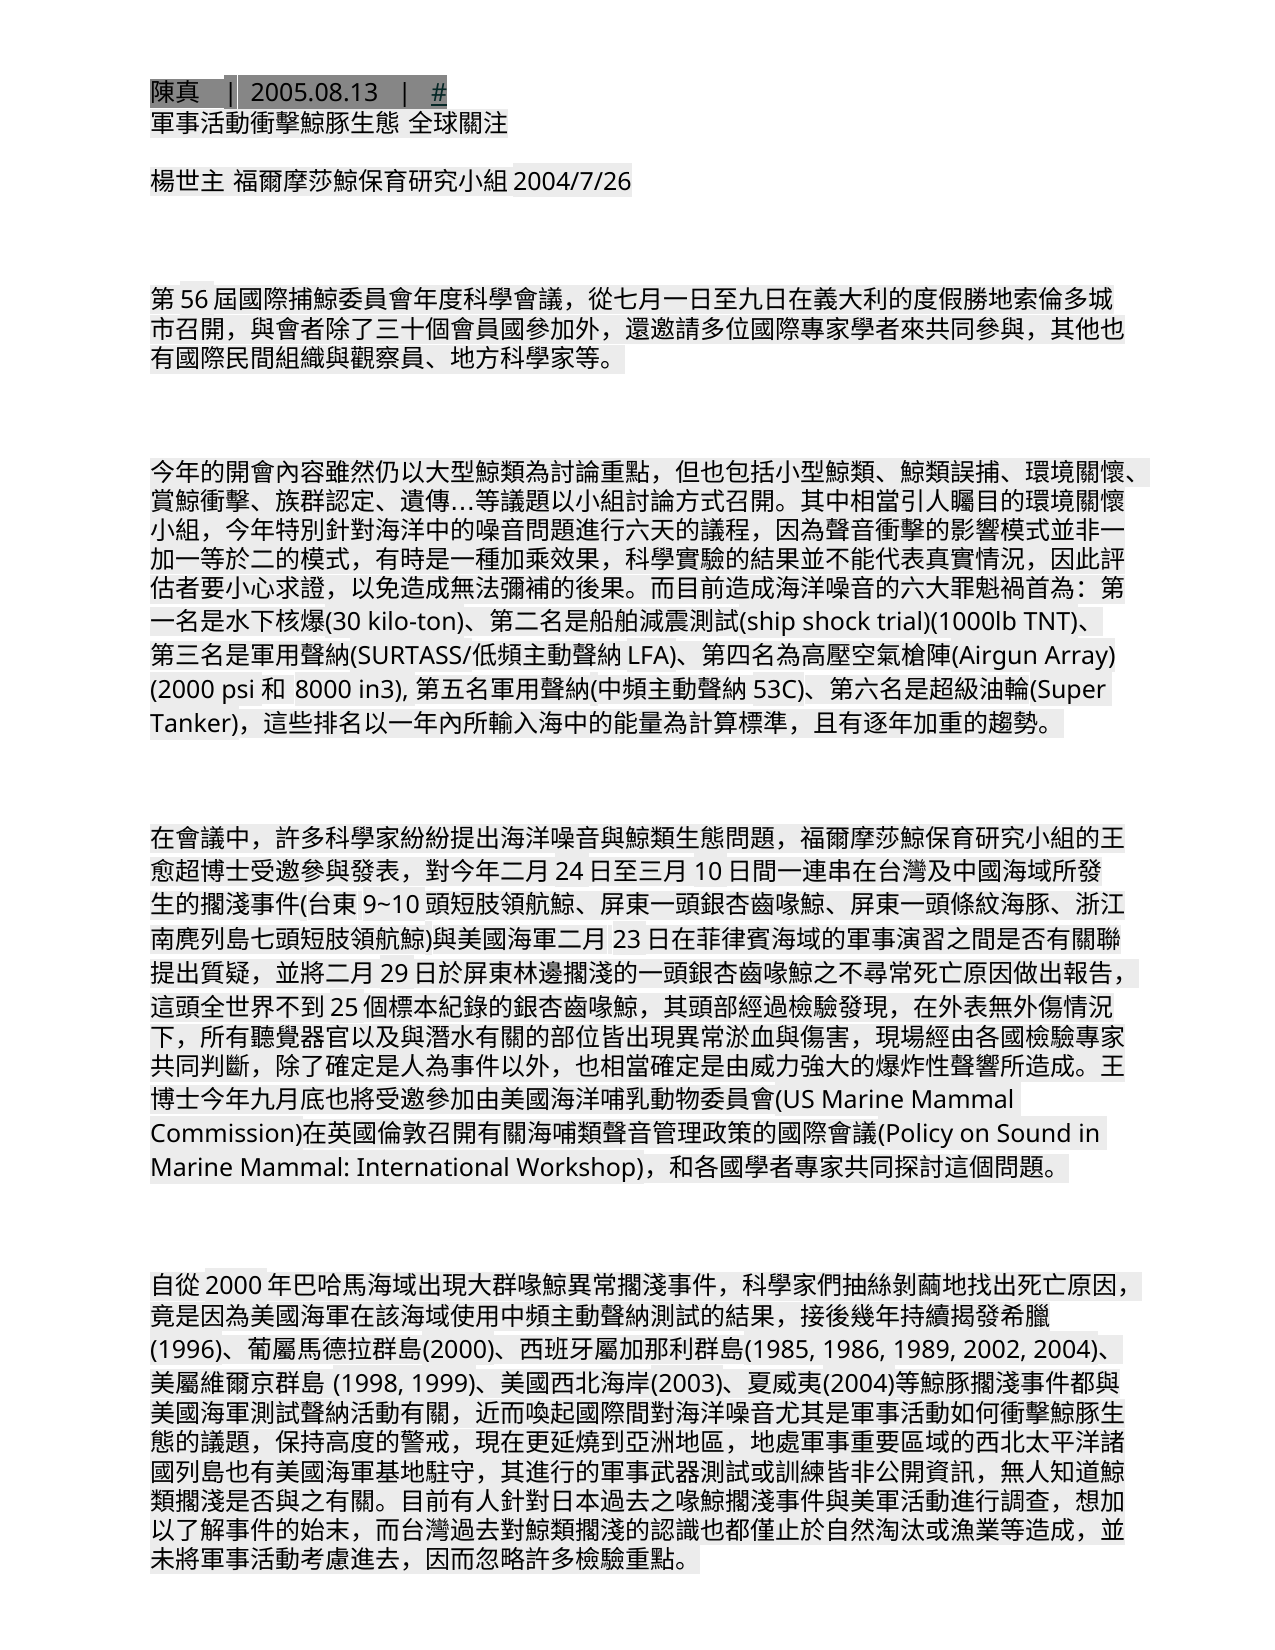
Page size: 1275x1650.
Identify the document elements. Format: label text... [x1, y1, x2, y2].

text 在會議中，許多科學家紛紛提出海洋噪音與鯨類生態問題，福爾摩莎鯨保育研究小組的王愈超博士受邀參與發表，對今年二月24日至三月10日間一連串在台灣及中國海域所發生的擱淺事件(台東9~10頭短肢領航鯨、屏東一頭銀杏齒喙鯨、屏東一頭條紋海豚、浙江南麂列島七頭短肢領航鯨)與美國海軍二月23日在菲律賓海域的軍事演習之間是否有關聯提出質疑，並將二月29日於屏東林邊擱淺的一頭銀杏齒喙鯨之不尋常死亡原因做出報告，這頭全世界不到25個標本紀錄的銀杏齒喙鯨，其頭部經過檢驗發現，在外表無外傷情況下，所有聽覺器官以及與潛水有關的部位皆出現異常淤血與傷害，現場經由各國檢驗專家共同判斷，除了確定是人為事件以外，也相當確定是由威力強大的爆炸性聲響所造成。王博士今年九月底也將受邀參加由美國海洋哺乳動物委員會(US Marine Mammal Commission)在英國倫敦召開有關海哺類聲音管理政策的國際會議(Policy on Sound in Marine Mammal: International Workshop)，和各國學者專家共同探討這個問題。 [150, 824, 1125, 1184]
text 軍事活動衝擊鯨豚生態 全球關注 [150, 109, 1125, 138]
text 陳真 | 2005.08.13 | # [150, 75, 1125, 109]
text 自從2000年巴哈馬海域出現大群喙鯨異常擱淺事件，科學家們抽絲剝繭地找出死亡原因，竟是因為美國海軍在該海域使用中頻主動聲納測試的結果，接後幾年持續揭發希臘(1996)、葡屬馬德拉群島(2000)、西班牙屬加那利群島(1985, 1986, 1989, 2002, 2004)、美屬維爾京群島 (1998, 1999)、美國西北海岸(2003)、夏威夷(2004)等鯨豚擱淺事件都與美國海軍測試聲納活動有關，近而喚起國際間對海洋噪音尤其是軍事活動如何衝擊鯨豚生態的議題，保持高度的警戒，現在更延燒到亞洲地區，地處軍事重要區域的西北太平洋諸國列島也有美國海軍基地駐守，其進行的軍事武器測試或訓練皆非公開資訊，無人知道鯨類擱淺是否與之有關。目前有人針對日本過去之喙鯨擱淺事件與美軍活動進行調查，想加以了解事件的始末，而台灣過去對鯨類擱淺的認識也都僅止於自然淘汰或漁業等造成，並未將軍事活動考慮進去，因而忽略許多檢驗重點。 [150, 1268, 1125, 1574]
text 第56屆國際捕鯨委員會年度科學會議，從七月一日至九日在義大利的度假勝地索倫多城市召開，與會者除了三十個會員國參加外，還邀請多位國際專家學者來共同參與，其他也有國際民間組織與觀察員、地方科學家等。 [150, 281, 1125, 374]
text 楊世主 福爾摩莎鯨保育研究小組2004/7/26 [150, 163, 1125, 197]
text 今年的開會內容雖然仍以大型鯨類為討論重點，但也包括小型鯨類、鯨類誤捕、環境關懷、賞鯨衝擊、族群認定、遺傳…等議題以小組討論方式召開。其中相當引人矚目的環境關懷小組，今年特別針對海洋中的噪音問題進行六天的議程，因為聲音衝擊的影響模式並非一加一等於二的模式，有時是一種加乘效果，科學實驗的結果並不能代表真實情況，因此評估者要小心求證，以免造成無法彌補的後果。而目前造成海洋噪音的六大罪魁禍首為：第一名是水下核爆(30 kilo-ton)、第二名是船舶減震測試(ship shock trial)(1000lb TNT)、第三名是軍用聲納(SURTASS/低頻主動聲納LFA)、第四名為高壓空氣槍陣(Airgun Array)(2000 psi 和 8000 in3), 第五名軍用聲納(中頻主動聲納53C)、第六名是超級油輪(Super Tanker)，這些排名以一年內所輸入海中的能量為計算標準，且有逐年加重的趨勢。 [150, 458, 1125, 740]
